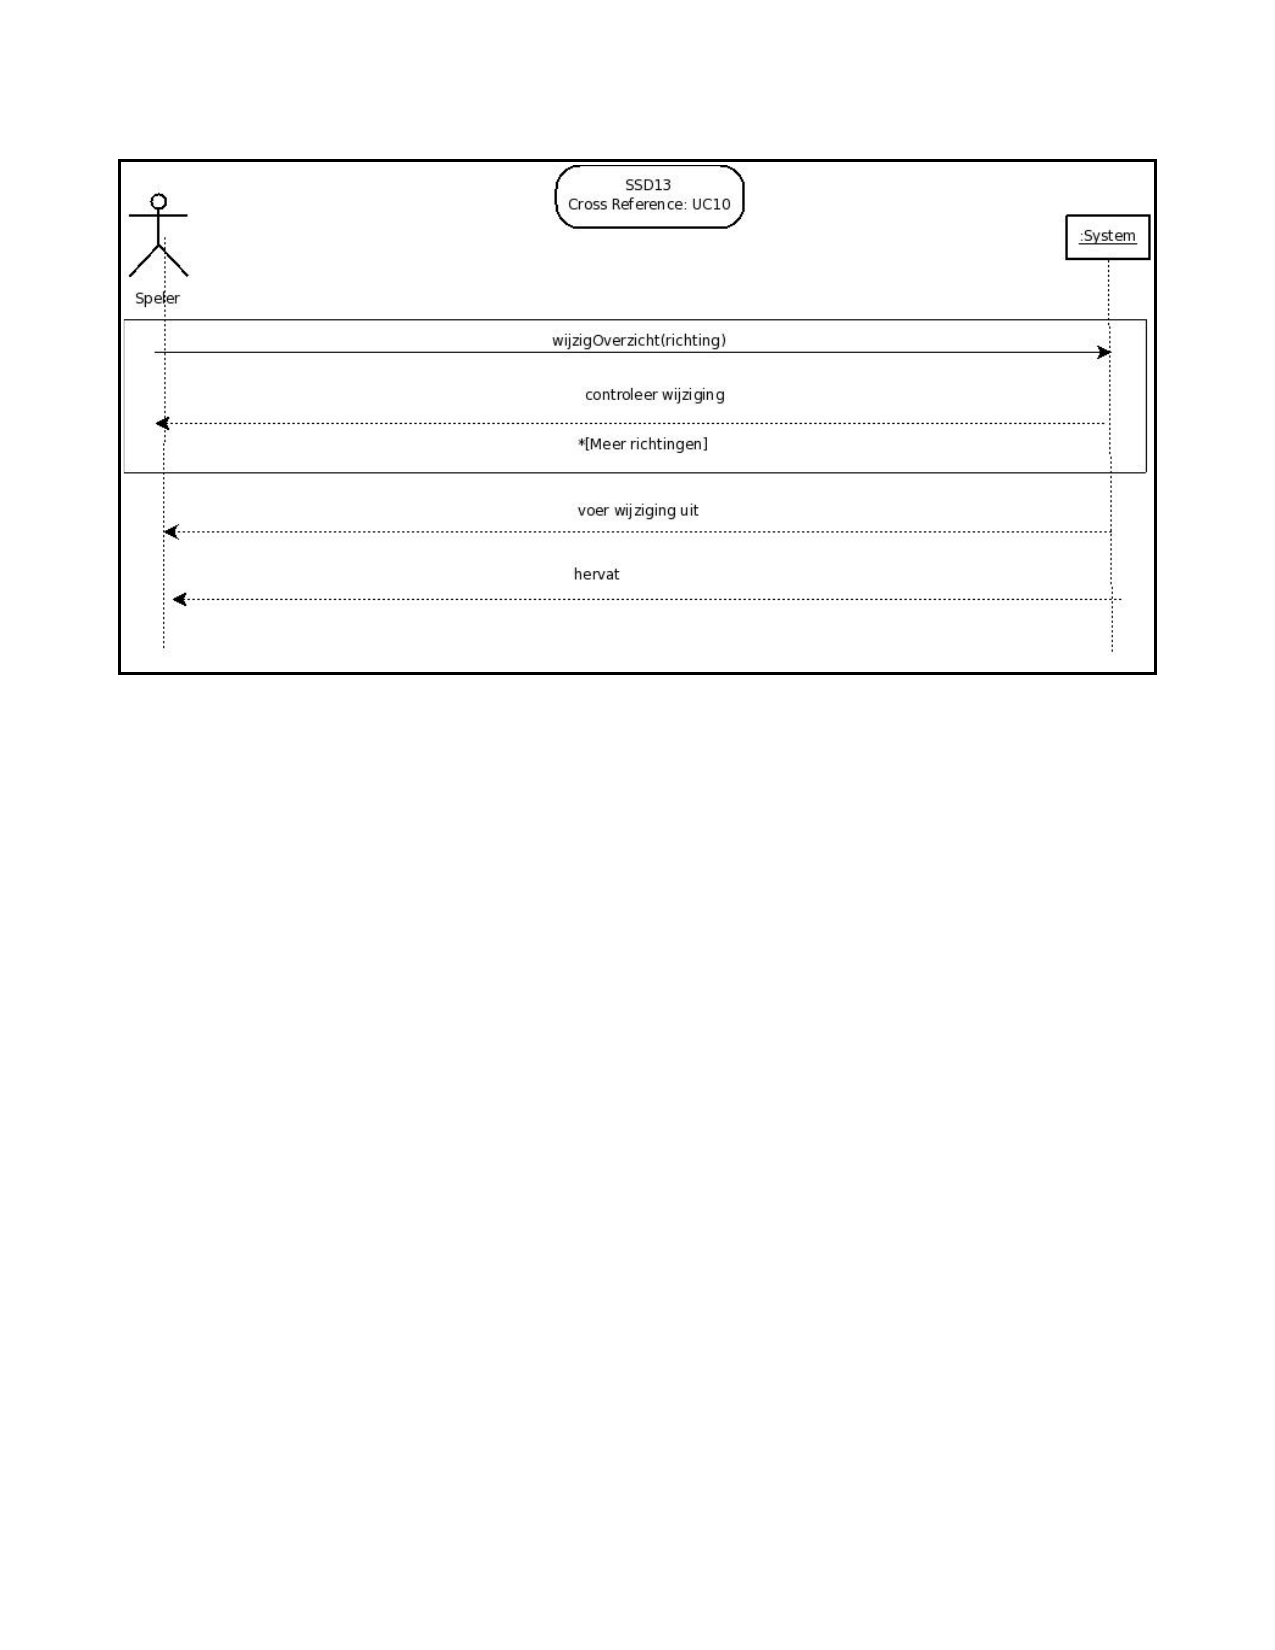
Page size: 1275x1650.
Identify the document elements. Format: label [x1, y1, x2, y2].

picture [123, 165, 1152, 670]
